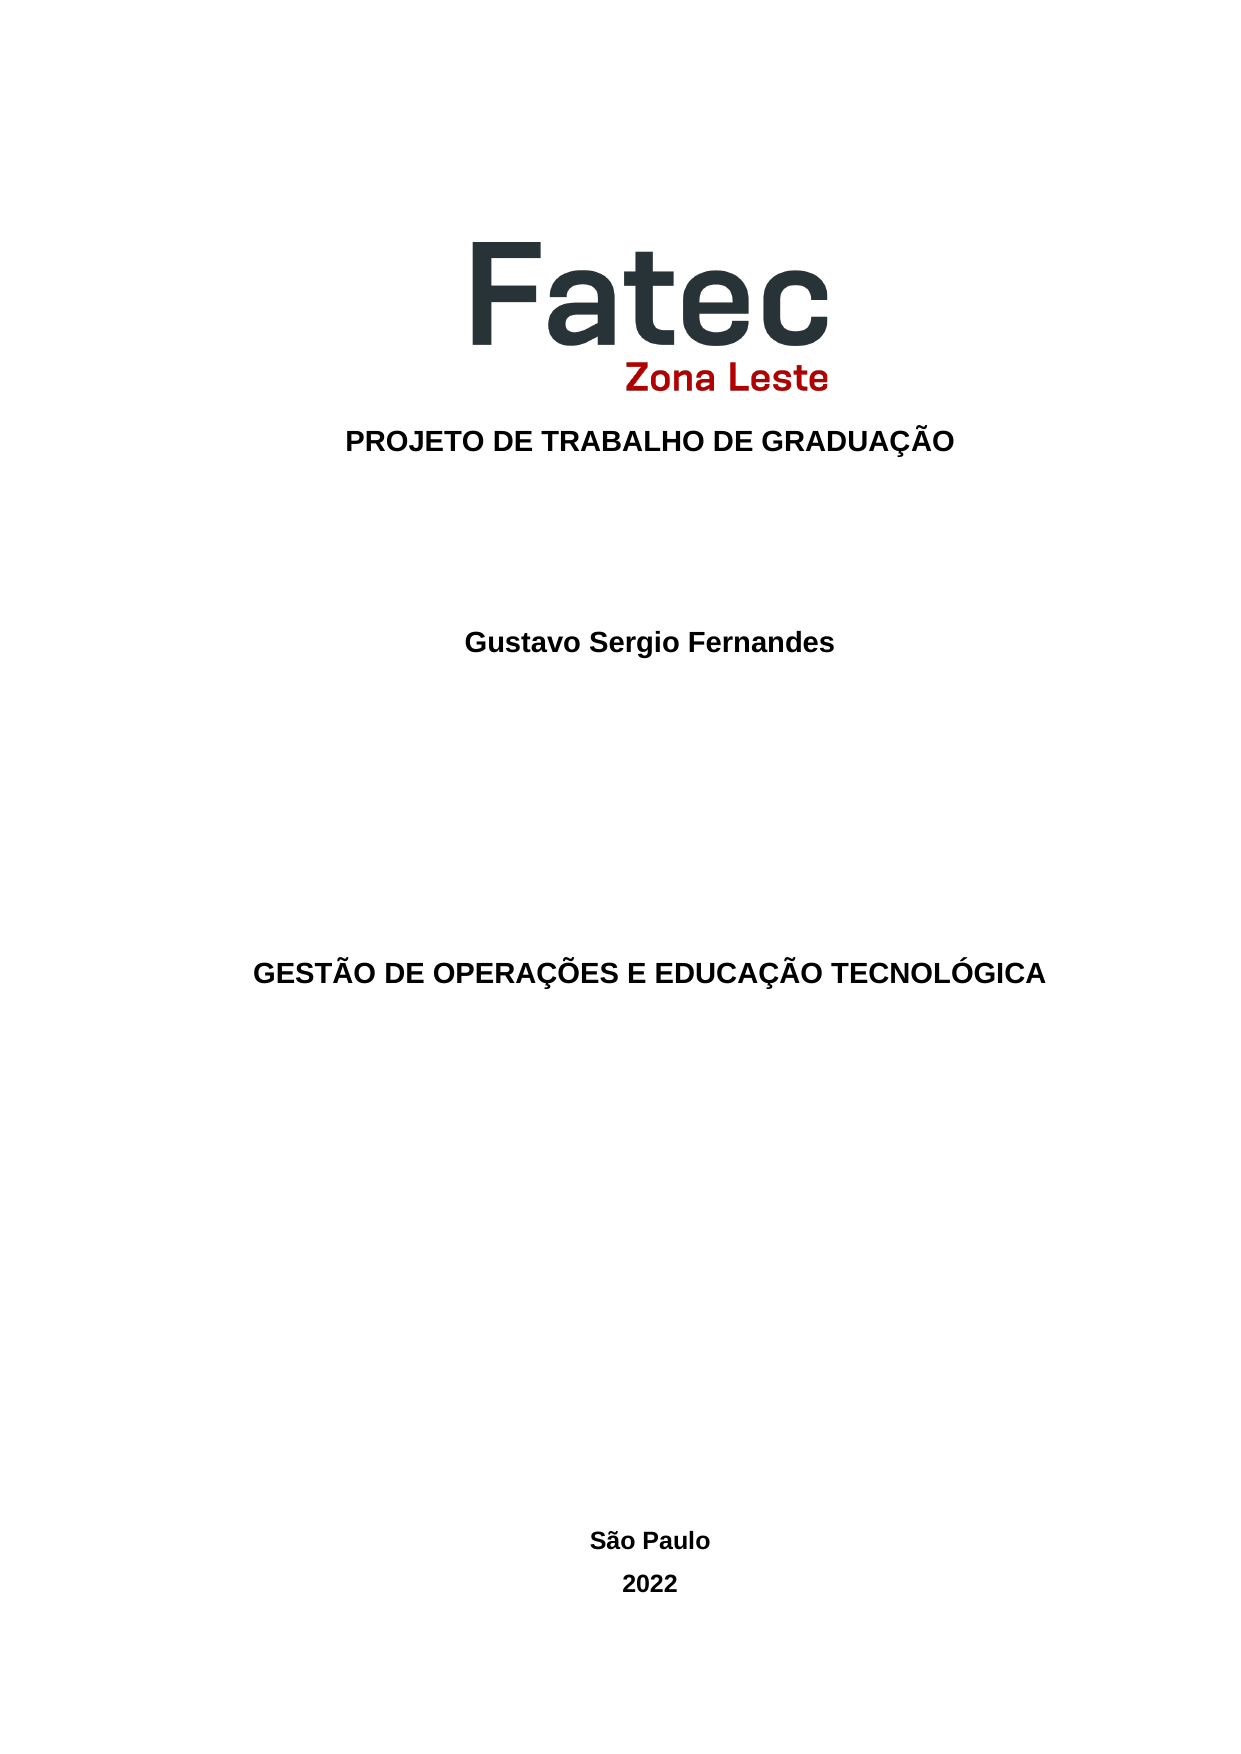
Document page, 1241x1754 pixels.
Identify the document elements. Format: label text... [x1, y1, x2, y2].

text Gustavo Sergio Fernandes [177, 625, 1122, 659]
text 2022 [177, 1569, 1122, 1598]
text PROJETO DE TRABALHO DE GRADUAÇÃO [177, 424, 1122, 457]
text São Paulo [177, 1526, 1122, 1555]
picture [472, 242, 828, 391]
text GESTÃO DE OPERAÇÕES E EDUCAÇÃO TECNOLÓGICA [177, 956, 1122, 989]
